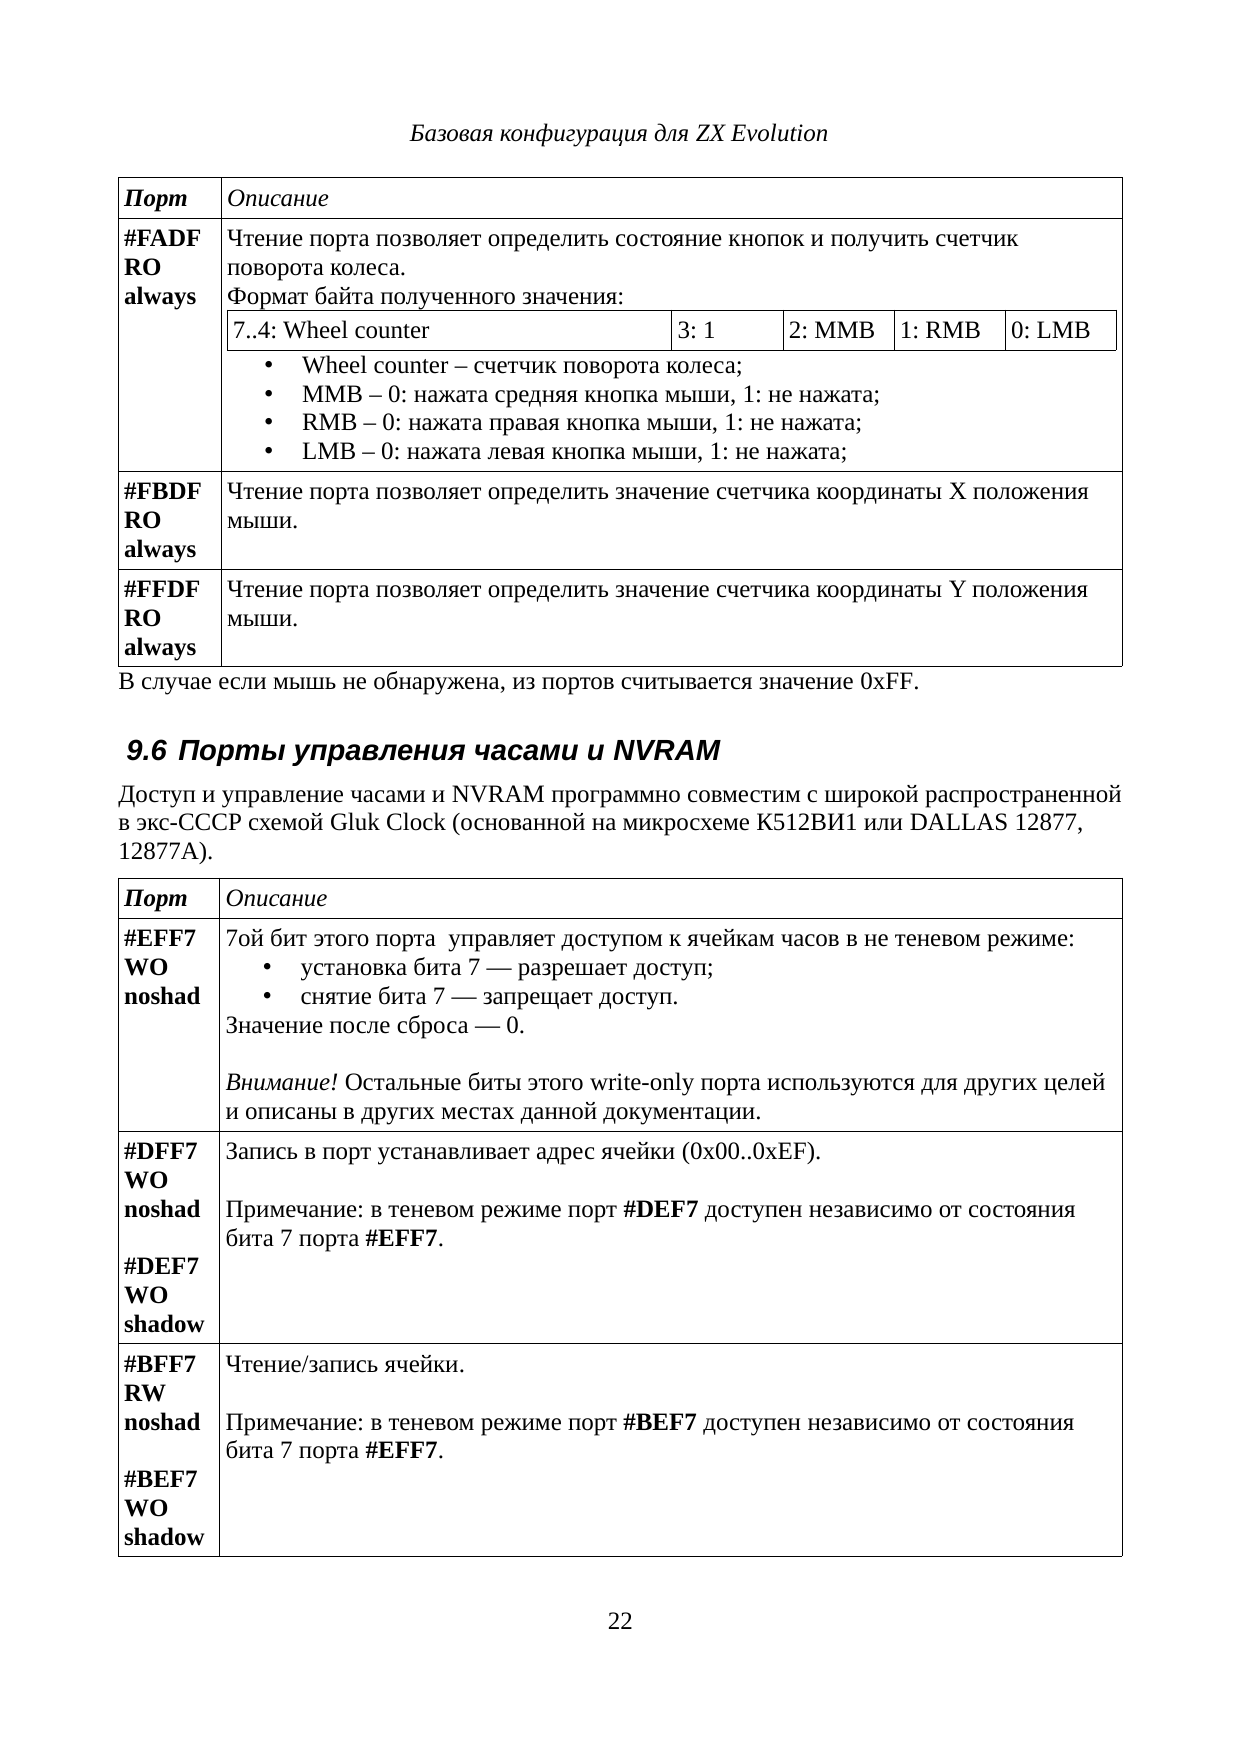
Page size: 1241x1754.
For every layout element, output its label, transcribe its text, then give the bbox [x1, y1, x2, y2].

table_header 2: MMB [784, 311, 894, 350]
table_cell #DFF7 WO noshad #DEF7 WO shadow [119, 1132, 219, 1343]
table_cell Чтение/запись ячейки. Примечание: в теневом режиме порт #BEF7 доступен независимо от состояния бита 7 порта #EFF7. [220, 1344, 1122, 1556]
text В случае если мышь не обнаружена, из портов считывается значение 0xFF. [118, 667, 1122, 695]
table_cell Запись в порт устанавливает адрес ячейки (0x00..0xEF). Примечание: в теневом режиме порт #DEF7 доступен независимо от состояния бита 7 порта #EFF7. [220, 1132, 1122, 1343]
table_header Порт [119, 178, 221, 217]
table_cell Чтение порта позволяет определить состояние кнопок и получить счетчик поворота колеса. Формат байта полученного значения: Wheel counter – счетчик поворота колеса; MMB – 0: нажата средняя кнопка мыши, 1: не нажата; RMB – 0: нажата правая кнопка мыши, 1: не нажата; LMB – 0: нажата левая кнопка мыши, 1: не нажата; [222, 219, 1122, 471]
table_header Порт [119, 879, 219, 918]
text Доступ и управление часами и NVRAM программно совместим с широкой распространенной в экс-СССР схемой Gluk Clock (основанной на микросхеме К512ВИ1 или DALLAS 12877, 12877A). [118, 779, 1122, 865]
table_cell 7ой бит этого порта управляет доступом к ячейкам часов в не теневом режиме: установка бита 7 — разрешает доступ; снятие бита 7 — запрещает доступ. Значение после сброса — 0. Внимание! Остальные биты этого write-only порта используются для других целей и описаны в других местах данной документации. [220, 919, 1122, 1131]
table_cell #FFDF RO always [119, 570, 221, 666]
table_cell #FBDF RO always [119, 472, 221, 568]
table_cell Чтение порта позволяет определить значение счетчика координаты X положения мыши. [222, 472, 1122, 568]
subtitle Порты управления часами и NVRAM [118, 733, 1122, 766]
table_header Описание [222, 178, 1122, 217]
table_cell #EFF7 WO noshad [119, 919, 219, 1131]
table_header 3: 1 [672, 311, 783, 350]
table_header 1: RMB [895, 311, 1005, 350]
table_header 7..4: Wheel counter [228, 311, 671, 350]
table_header 0: LMB [1006, 311, 1116, 350]
table_cell Чтение порта позволяет определить значение счетчика координаты Y положения мыши. [222, 570, 1122, 666]
table_cell #BFF7 RW noshad #BEF7 WO shadow [119, 1344, 219, 1556]
table_header Описание [220, 879, 1122, 918]
table_cell #FADF RO always [119, 219, 221, 471]
